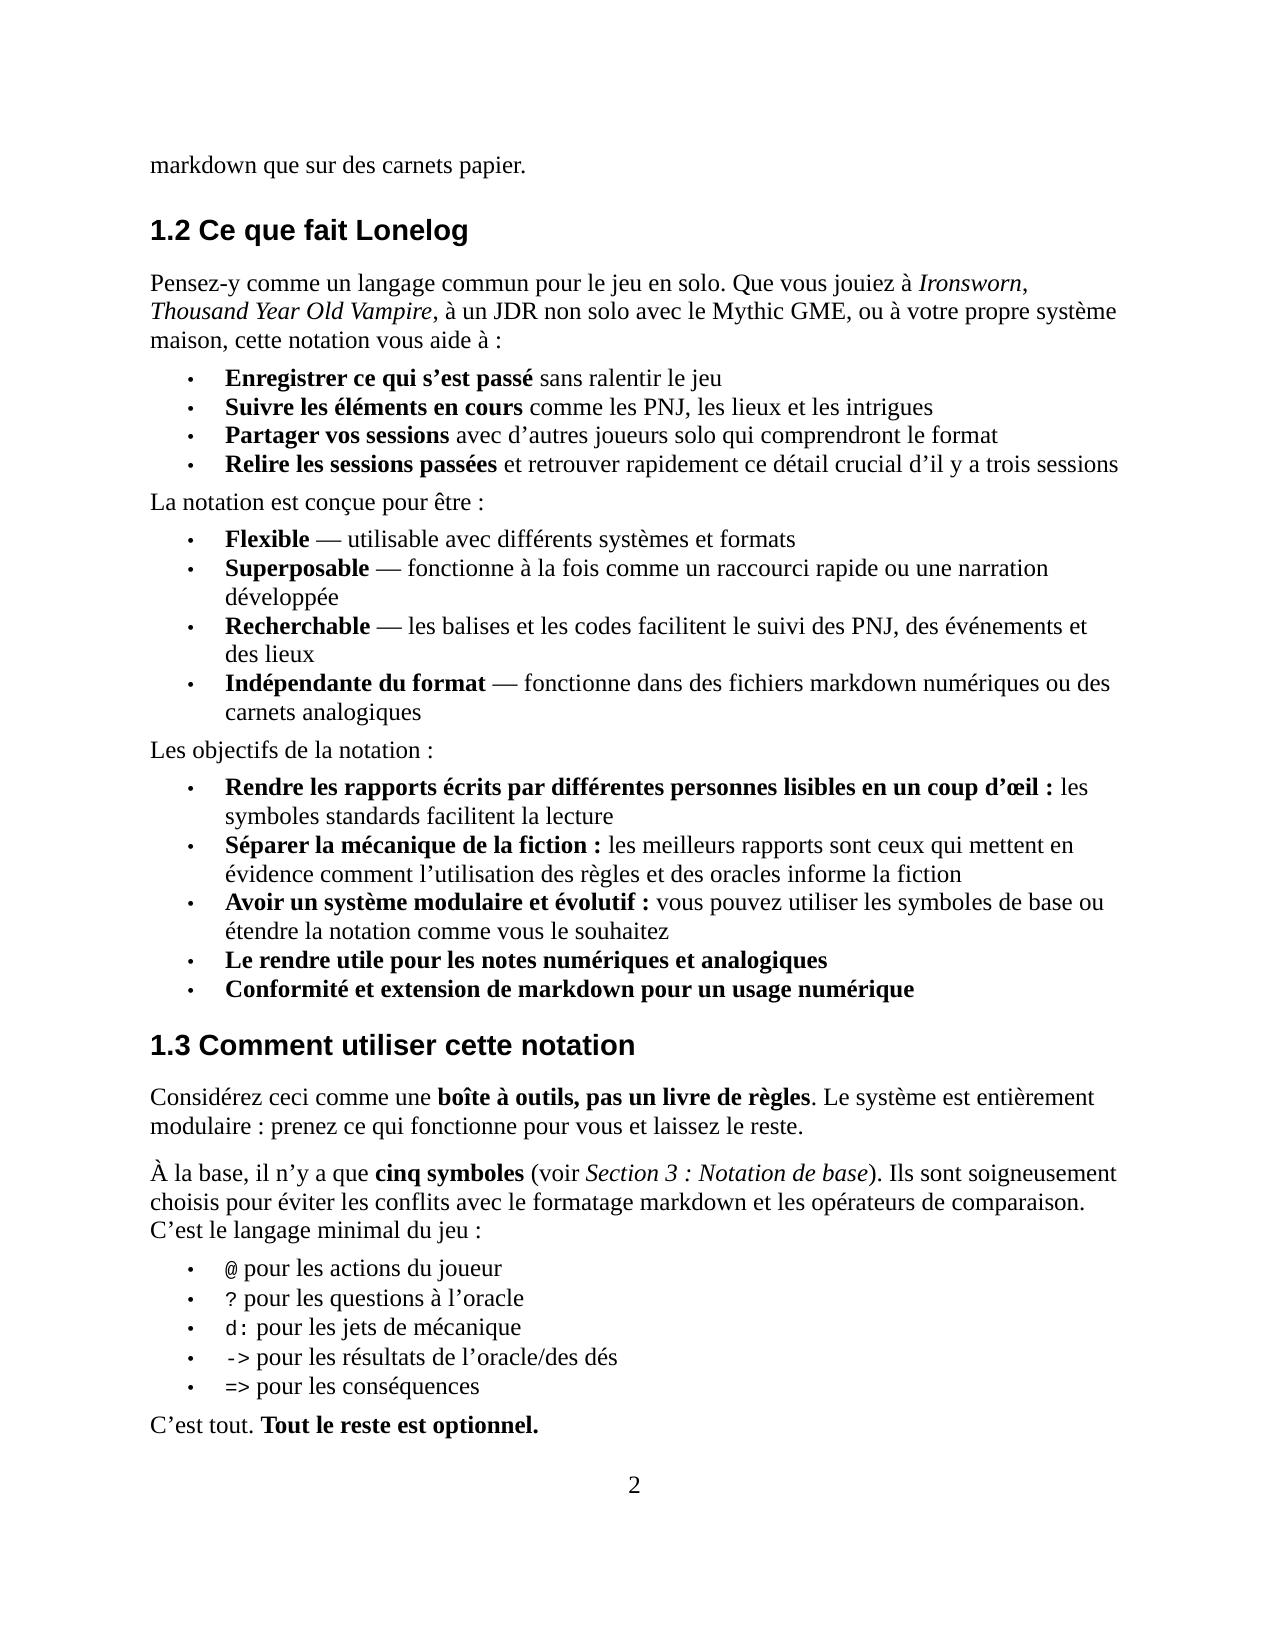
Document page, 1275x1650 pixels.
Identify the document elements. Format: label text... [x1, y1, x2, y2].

list Relire les sessions passées et retrouver rapidement ce détail crucial d’il y a trois sessions [187, 449, 1125, 478]
list Le rendre utile pour les notes numériques et analogiques [187, 945, 1125, 974]
list Indépendante du format — fonctionne dans des fichiers markdown numériques ou des carnets analogiques [187, 668, 1125, 726]
text À la base, il n’y a que cinq symboles (voir Section 3 : Notation de base). Ils sont soigneusement choisis pour éviter les conflits avec le formatage markdown et les opérateurs de comparaison. C’est le langage minimal du jeu : [150, 1158, 1125, 1244]
list @ pour les actions du joueur [187, 1253, 1125, 1283]
list Conformité et extension de markdown pour un usage numérique [187, 974, 1125, 1002]
list Superposable — fonctionne à la fois comme un raccourci rapide ou une narration développée [187, 553, 1125, 611]
text C’est tout. Tout le reste est optionnel. [150, 1410, 1125, 1439]
list Avoir un système modulaire et évolutif : vous pouvez utiliser les symboles de base ou étendre la notation comme vous le souhaitez [187, 887, 1125, 945]
text markdown que sur des carnets papier. [150, 150, 1125, 179]
list -> pour les résultats de l’oracle/des dés [187, 1342, 1125, 1371]
list Rendre les rapports écrits par différentes personnes lisibles en un coup d’œil : les symboles standards facilitent la lecture [187, 772, 1125, 830]
list Séparer la mécanique de la fiction : les meilleurs rapports sont ceux qui mettent en évidence comment l’utilisation des règles et des oracles informe la fiction [187, 830, 1125, 887]
text Les objectifs de la notation : [150, 735, 1125, 763]
text La notation est conçue pour être : [150, 487, 1125, 516]
subtitle 1.2 Ce que fait Lonelog [150, 213, 1125, 246]
list Recherchable — les balises et les codes facilitent le suivi des PNJ, des événements et des lieux [187, 611, 1125, 668]
list ? pour les questions à l’oracle [187, 1283, 1125, 1312]
text Pensez-y comme un langage commun pour le jeu en solo. Que vous jouiez à Ironsworn, Thousand Year Old Vampire, à un JDR non solo avec le Mythic GME, ou à votre propre système maison, cette notation vous aide à : [150, 268, 1125, 354]
list Suivre les éléments en cours comme les PNJ, les lieux et les intrigues [187, 392, 1125, 420]
list => pour les conséquences [187, 1371, 1125, 1401]
subtitle 1.3 Comment utiliser cette notation [150, 1027, 1125, 1061]
list Enregistrer ce qui s’est passé sans ralentir le jeu [187, 363, 1125, 392]
text Considérez ceci comme une boîte à outils, pas un livre de règles. Le système est entièrement modulaire : prenez ce qui fonctionne pour vous et laissez le reste. [150, 1082, 1125, 1140]
list d: pour les jets de mécanique [187, 1312, 1125, 1342]
list Flexible — utilisable avec différents systèmes et formats [187, 524, 1125, 553]
list Partager vos sessions avec d’autres joueurs solo qui comprendront le format [187, 420, 1125, 449]
